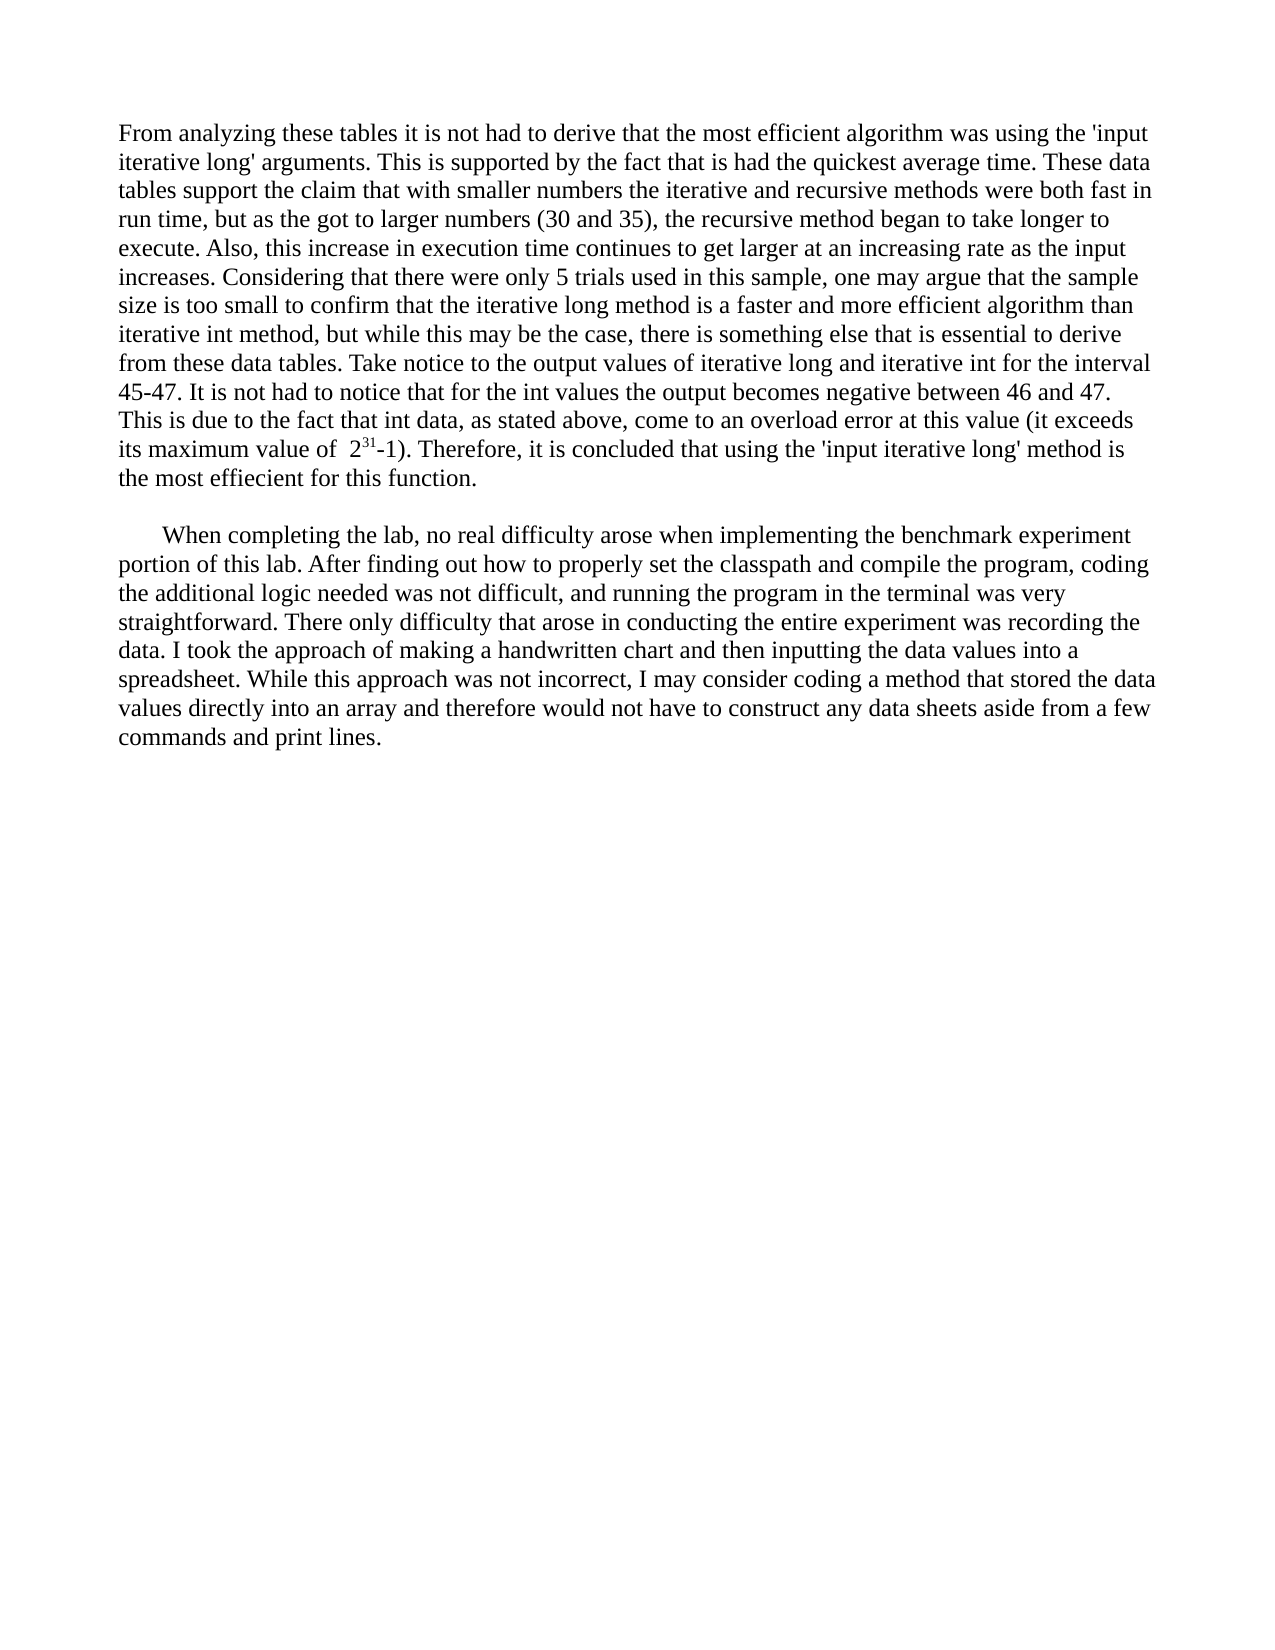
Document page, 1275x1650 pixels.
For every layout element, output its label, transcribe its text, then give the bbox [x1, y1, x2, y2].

text When completing the lab, no real difficulty arose when implementing the benchmark experiment portion of this lab. After finding out how to properly set the classpath and compile the program, coding the additional logic needed was not difficult, and running the program in the terminal was very straightforward. There only difficulty that arose in conducting the entire experiment was recording the data. I took the approach of making a handwritten chart and then inputting the data values into a spreadsheet. While this approach was not incorrect, I may consider coding a method that stored the data values directly into an array and therefore would not have to construct any data sheets aside from a few commands and print lines. [118, 521, 1157, 751]
text From analyzing these tables it is not had to derive that the most efficient algorithm was using the 'input iterative long' arguments. This is supported by the fact that is had the quickest average time. These data tables support the claim that with smaller numbers the iterative and recursive methods were both fast in run time, but as the got to larger numbers (30 and 35), the recursive method began to take longer to execute. Also, this increase in execution time continues to get larger at an increasing rate as the input increases. Considering that there were only 5 trials used in this sample, one may argue that the sample size is too small to confirm that the iterative long method is a faster and more efficient algorithm than iterative int method, but while this may be the case, there is something else that is essential to derive from these data tables. Take notice to the output values of iterative long and iterative int for the interval 45-47. It is not had to notice that for the int values the output becomes negative between 46 and 47. This is due to the fact that int data, as stated above, come to an overload error at this value (it exceeds its maximum value of 231-1). Therefore, it is concluded that using the 'input iterative long' method is the most effiecient for this function. [118, 118, 1157, 492]
